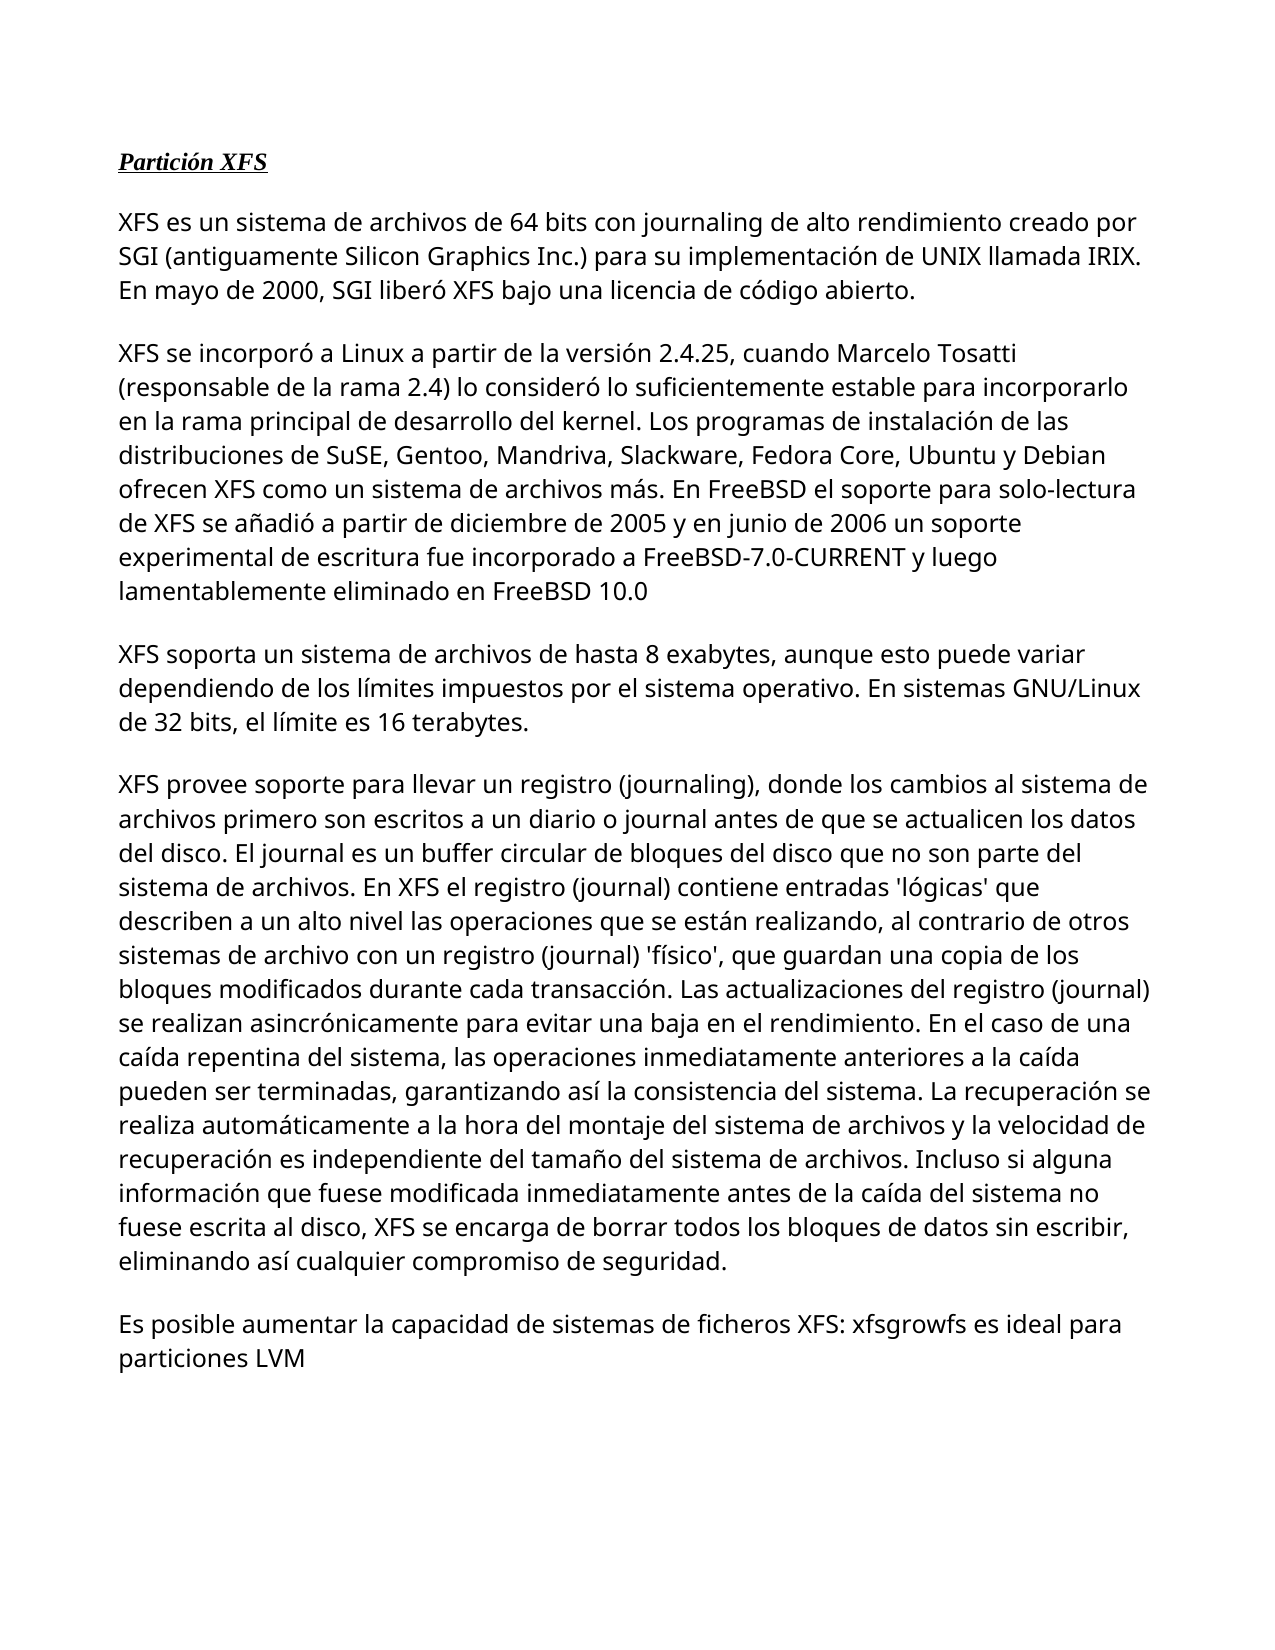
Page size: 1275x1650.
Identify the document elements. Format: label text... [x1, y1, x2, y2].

text Partición XFS [118, 147, 1157, 176]
text XFS es un sistema de archivos de 64 bits con journaling de alto rendimiento creado por SGI (antiguamente Silicon Graphics Inc.) para su implementación de UNIX llamada IRIX. En mayo de 2000, SGI liberó XFS bajo una licencia de código abierto. [118, 204, 1157, 307]
text XFS se incorporó a Linux a partir de la versión 2.4.25, cuando Marcelo Tosatti (responsable de la rama 2.4) lo consideró lo suficientemente estable para incorporarlo en la rama principal de desarrollo del kernel. Los programas de instalación de las distribuciones de SuSE, Gentoo, Mandriva, Slackware, Fedora Core, Ubuntu y Debian ofrecen XFS como un sistema de archivos más. En FreeBSD el soporte para solo-lectura de XFS se añadió a partir de diciembre de 2005 y en junio de 2006 un soporte experimental de escritura fue incorporado a FreeBSD-7.0-CURRENT y luego lamentablemente eliminado en FreeBSD 10.0 [118, 335, 1157, 608]
text XFS provee soporte para llevar un registro (journaling), donde los cambios al sistema de archivos primero son escritos a un diario o journal antes de que se actualicen los datos del disco. El journal es un buffer circular de bloques del disco que no son parte del sistema de archivos. En XFS el registro (journal) contiene entradas 'lógicas' que describen a un alto nivel las operaciones que se están realizando, al contrario de otros sistemas de archivo con un registro (journal) 'físico', que guardan una copia de los bloques modificados durante cada transacción. Las actualizaciones del registro (journal) se realizan asincrónicamente para evitar una baja en el rendimiento. En el caso de una caída repentina del sistema, las operaciones inmediatamente anteriores a la caída pueden ser terminadas, garantizando así la consistencia del sistema. La recuperación se realiza automáticamente a la hora del montaje del sistema de archivos y la velocidad de recuperación es independiente del tamaño del sistema de archivos. Incluso si alguna información que fuese modificada inmediatamente antes de la caída del sistema no fuese escrita al disco, XFS se encarga de borrar todos los bloques de datos sin escribir, eliminando así cualquier compromiso de seguridad. [118, 767, 1157, 1278]
text Es posible aumentar la capacidad de sistemas de ficheros XFS: xfsgrowfs es ideal para particiones LVM [118, 1307, 1157, 1375]
text XFS soporta un sistema de archivos de hasta 8 exabytes, aunque esto puede variar dependiendo de los límites impuestos por el sistema operativo. En sistemas GNU/Linux de 32 bits, el límite es 16 terabytes. [118, 636, 1157, 738]
